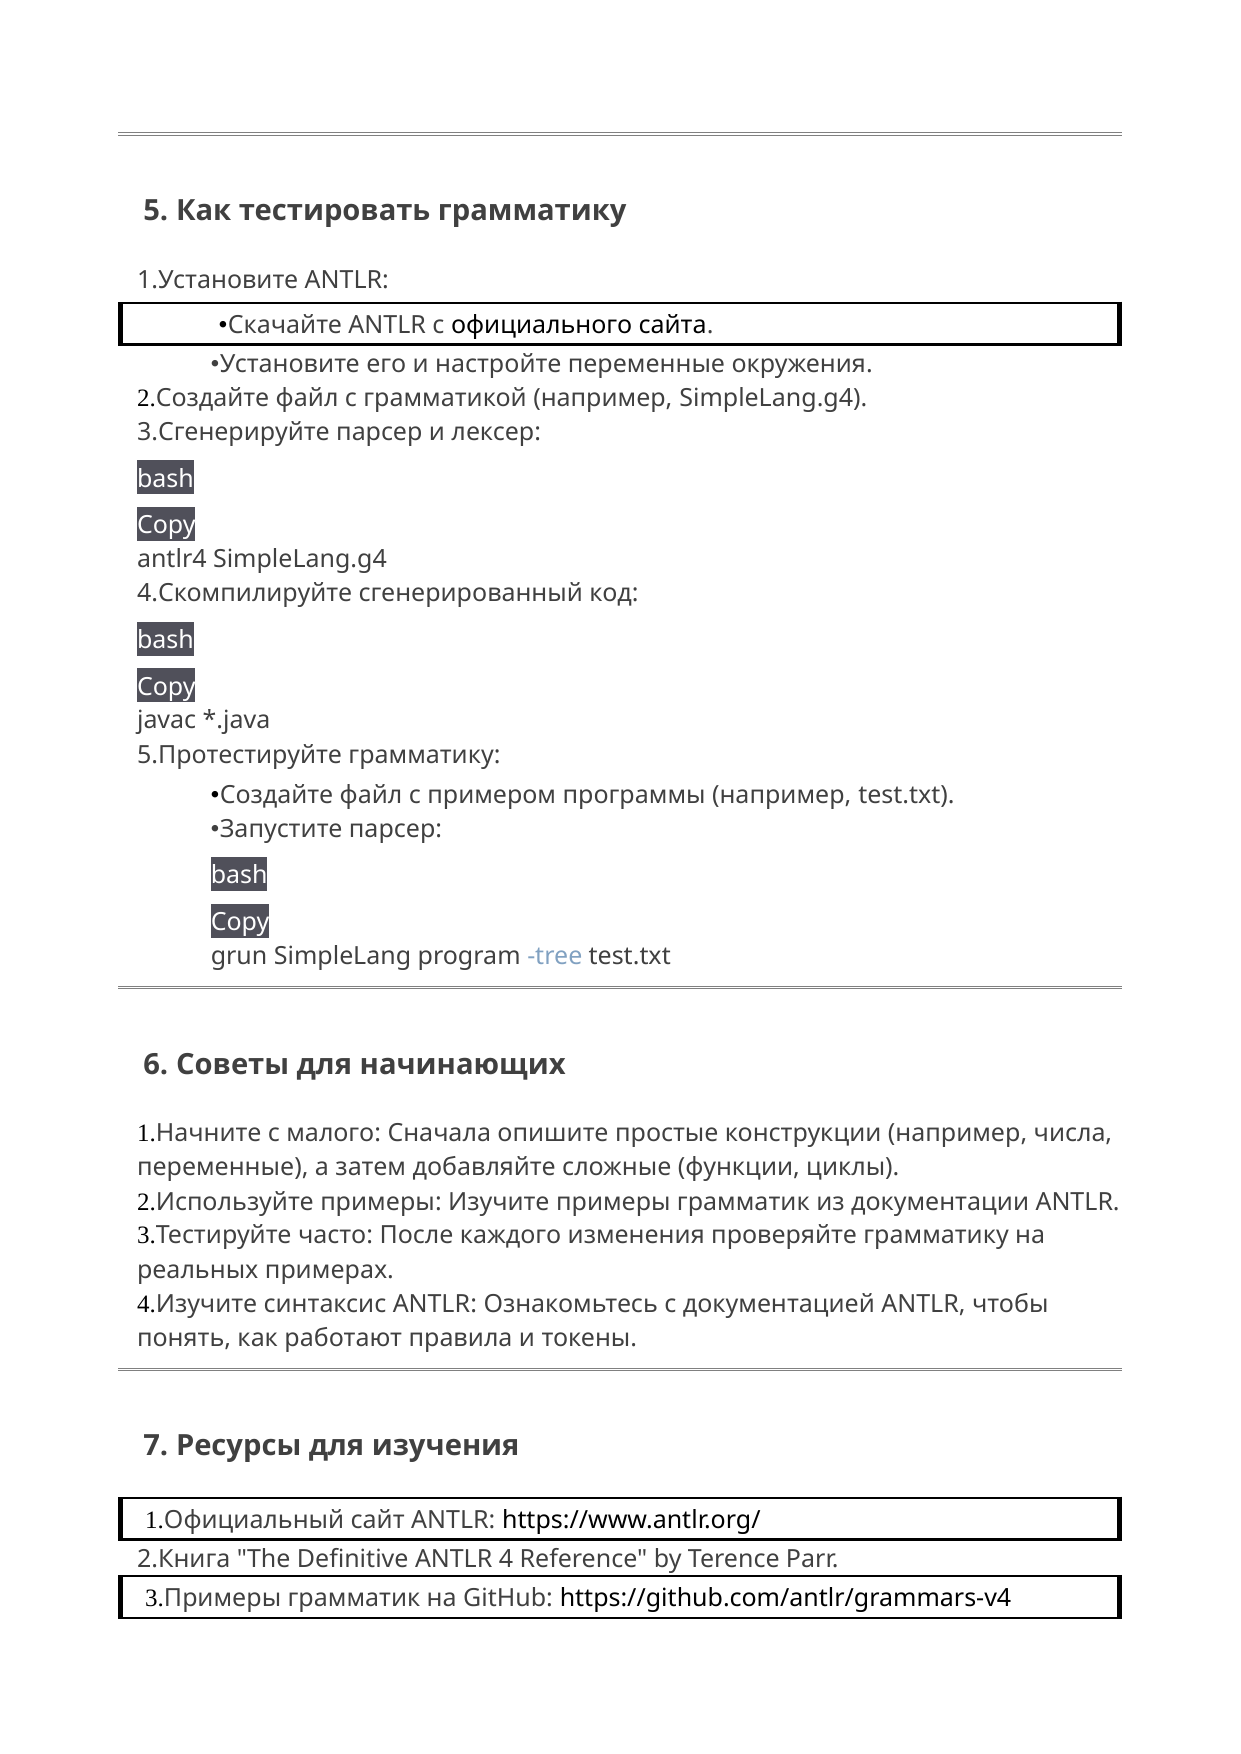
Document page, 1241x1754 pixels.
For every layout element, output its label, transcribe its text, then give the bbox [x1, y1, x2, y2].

list Книга "The Definitive ANTLR 4 Reference" by Terence Parr. [118, 1541, 1122, 1575]
list Запустите парсер: [118, 811, 1122, 845]
list Протестируйте грамматику: [118, 736, 1122, 770]
list bash [118, 460, 1122, 494]
list Скачайте ANTLR с официального сайта. [123, 304, 1117, 343]
list antlr4 SimpleLang.g4 [118, 541, 1122, 575]
list Установите его и настройте переменные окружения. [118, 346, 1122, 380]
list Copy [118, 668, 1122, 702]
list grun SimpleLang program -tree test.txt [118, 938, 1122, 972]
subtitle 5. Как тестировать грамматику [143, 189, 1122, 229]
list Используйте примеры: Изучите примеры грамматик из документации ANTLR. [118, 1183, 1122, 1217]
list bash [118, 857, 1122, 891]
list Copy [118, 507, 1122, 541]
list bash [118, 622, 1122, 656]
list Скомпилируйте сгенерированный код: [118, 575, 1122, 609]
list Установите ANTLR: [118, 261, 1122, 295]
list javac *.java [118, 702, 1122, 736]
list Сгенерируйте парсер и лексер: [118, 414, 1122, 448]
list Начните с малого: Сначала опишите простые конструкции (например, числа, переменные), а затем добавляйте сложные (функции, циклы). [118, 1115, 1122, 1183]
list Официальный сайт ANTLR: https://www.antlr.org/ [123, 1499, 1117, 1538]
subtitle 7. Ресурсы для изучения [143, 1424, 1122, 1464]
list Copy [118, 904, 1122, 938]
list Создайте файл с примером программы (например, test.txt). [118, 777, 1122, 811]
list Примеры грамматик на GitHub: https://github.com/antlr/grammars-v4 [123, 1577, 1117, 1617]
list Создайте файл с грамматикой (например, SimpleLang.g4). [118, 380, 1122, 414]
list Тестируйте часто: После каждого изменения проверяйте грамматику на реальных примерах. [118, 1217, 1122, 1285]
subtitle 6. Советы для начинающих [143, 1043, 1122, 1083]
list Изучите синтаксис ANTLR: Ознакомьтесь с документацией ANTLR, чтобы понять, как работают правила и токены. [118, 1285, 1122, 1353]
